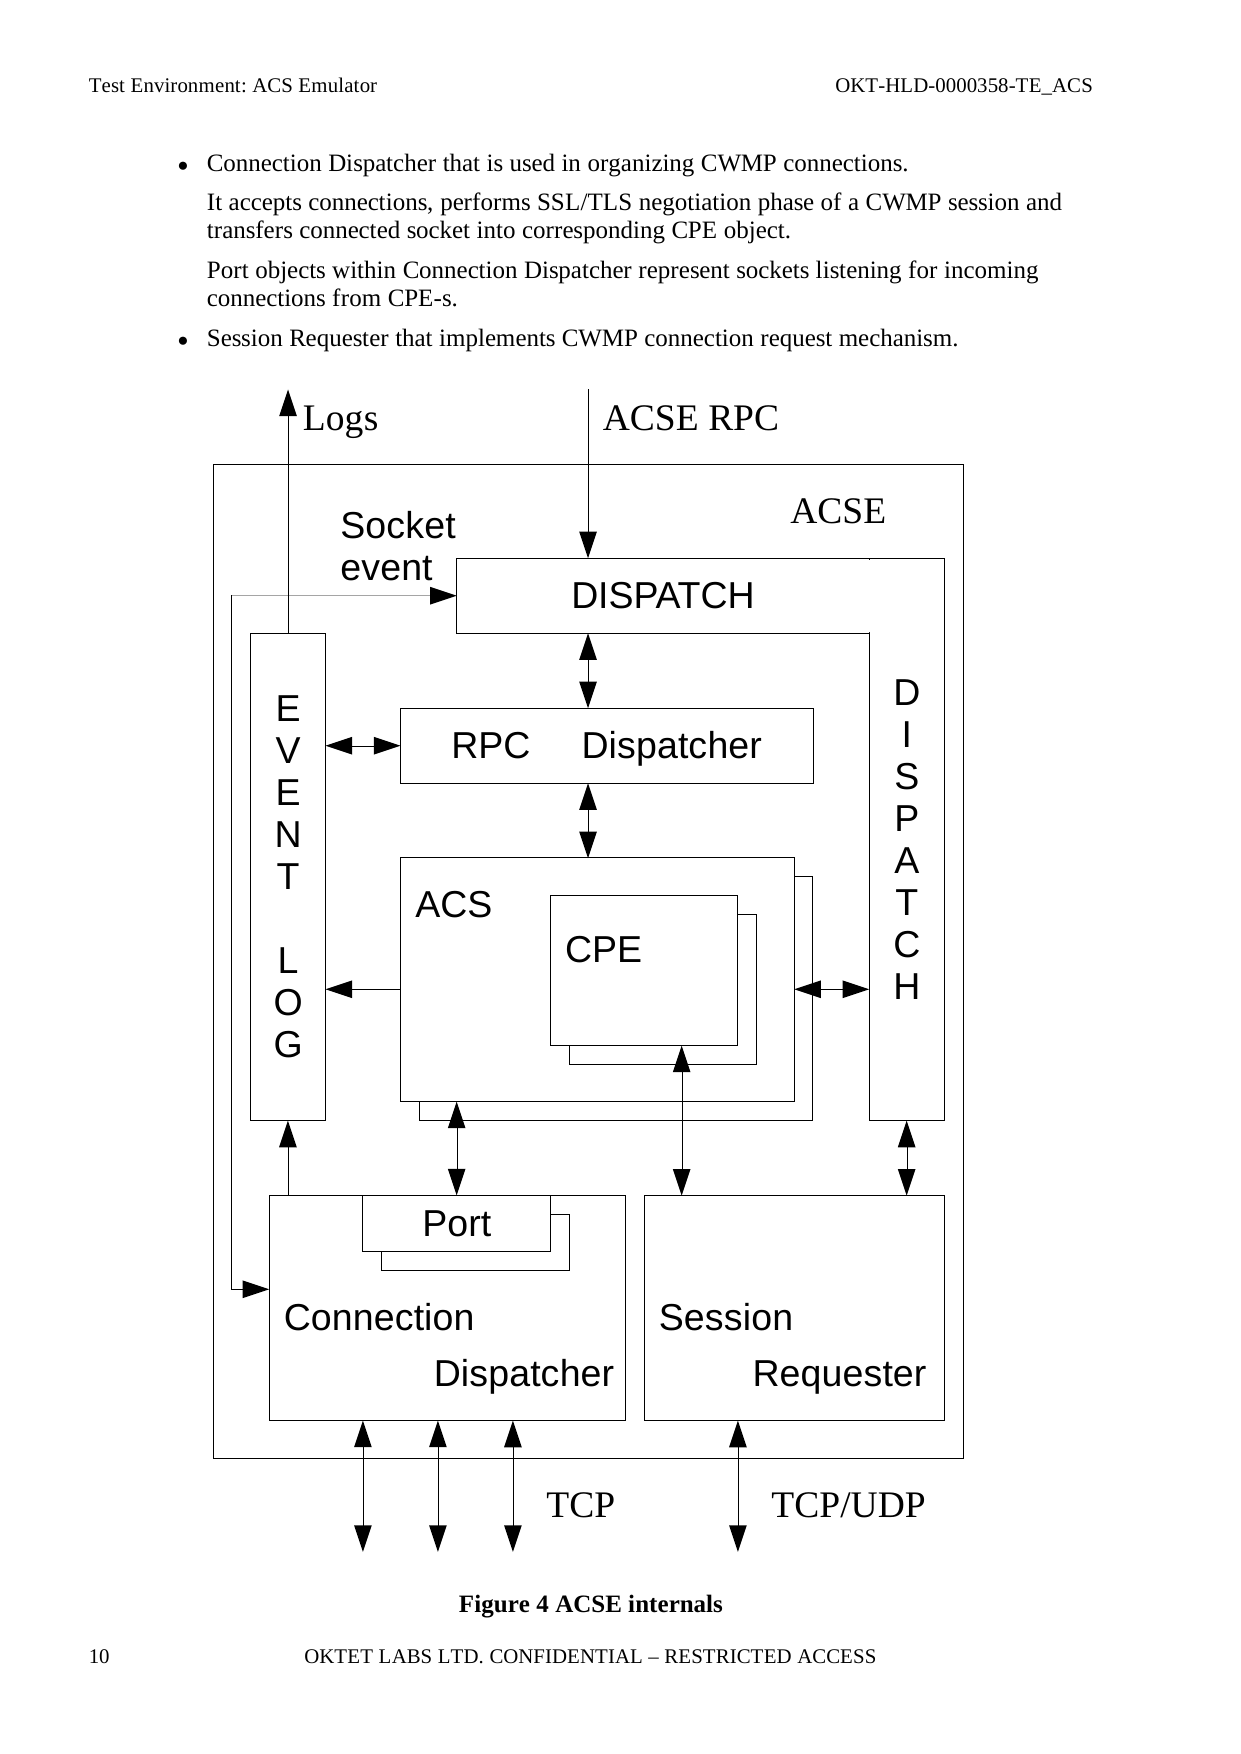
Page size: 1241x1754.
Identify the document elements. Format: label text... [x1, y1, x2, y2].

text Figure 4 ACSE internals [88, 1589, 1093, 1618]
list Port objects within Connection Dispatcher represent sockets listening for incoming connections from CPE-s. [177, 256, 1093, 312]
list It accepts connections, performs SSL/TLS negotiation phase of a CWMP session and transfers connected socket into corresponding CPE object. [177, 188, 1093, 244]
list Session Requester that implements CWMP connection request mechanism. [177, 324, 1093, 352]
list Connection Dispatcher that is used in organizing CWMP connections. [177, 148, 1093, 177]
